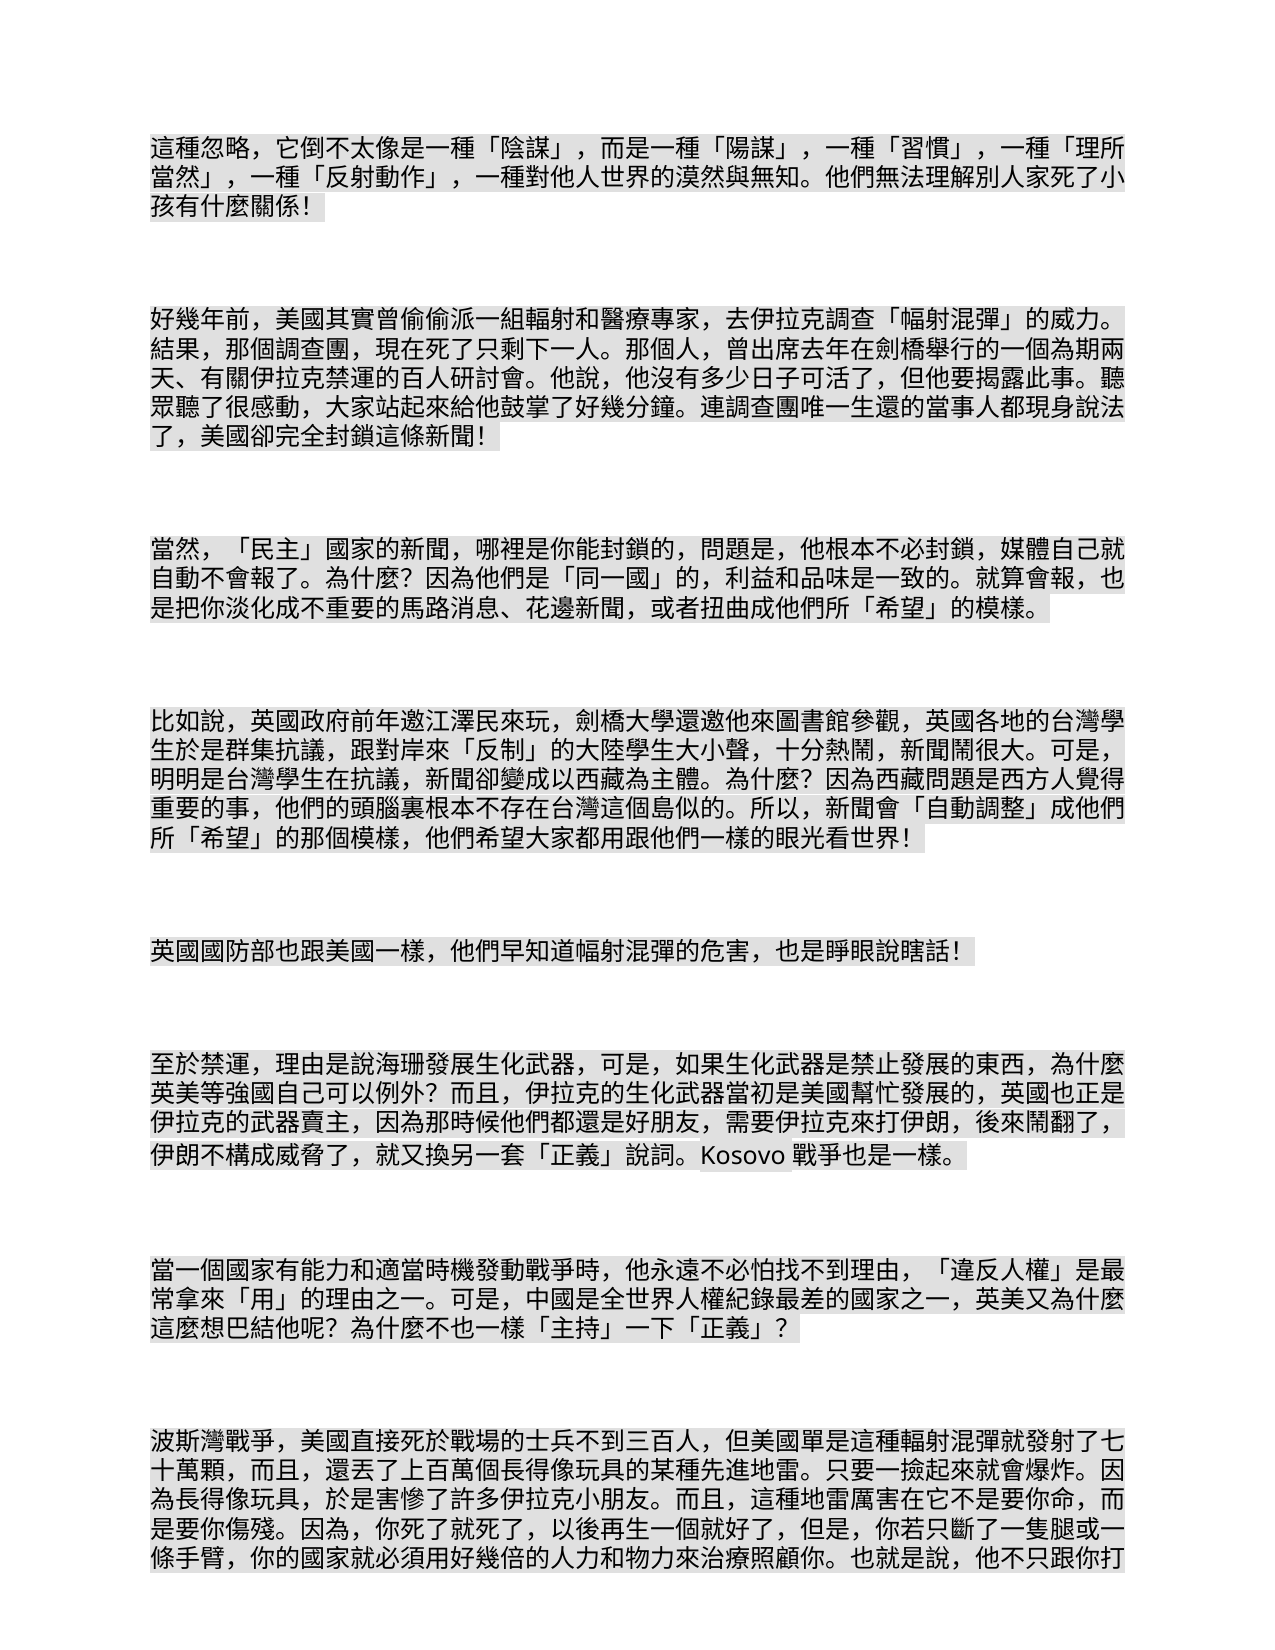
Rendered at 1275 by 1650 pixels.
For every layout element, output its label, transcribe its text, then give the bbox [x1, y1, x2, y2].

text 當一個國家有能力和適當時機發動戰爭時，他永遠不必怕找不到理由，「違反人權」是最常拿來「用」的理由之一。可是，中國是全世界人權紀錄最差的國家之一，英美又為什麼這麼想巴結他呢？為什麼不也一樣「主持」一下「正義」？ [150, 1256, 1125, 1343]
text 好幾年前，美國其實曾偷偷派一組輻射和醫療專家，去伊拉克調查「幅射混彈」的威力。結果，那個調查團，現在死了只剩下一人。那個人，曾出席去年在劍橋舉行的一個為期兩天、有關伊拉克禁運的百人研討會。他說，他沒有多少日子可活了，但他要揭露此事。聽眾聽了很感動，大家站起來給他鼓掌了好幾分鐘。連調查團唯一生還的當事人都現身說法了，美國卻完全封鎖這條新聞！ [150, 306, 1125, 451]
text 這種忽略，它倒不太像是一種「陰謀」，而是一種「陽謀」，一種「習慣」，一種「理所當然」，一種「反射動作」，一種對他人世界的漠然與無知。他們無法理解別人家死了小孩有什麼關係！ [150, 134, 1125, 222]
text 當然，「民主」國家的新聞，哪裡是你能封鎖的，問題是，他根本不必封鎖，媒體自己就自動不會報了。為什麼？因為他們是「同一國」的，利益和品味是一致的。就算會報，也是把你淡化成不重要的馬路消息、花邊新聞，或者扭曲成他們所「希望」的模樣。 [150, 536, 1125, 623]
text 比如說，英國政府前年邀江澤民來玩，劍橋大學還邀他來圖書館參觀，英國各地的台灣學生於是群集抗議，跟對岸來「反制」的大陸學生大小聲，十分熱鬧，新聞鬧很大。可是，明明是台灣學生在抗議，新聞卻變成以西藏為主體。為什麼？因為西藏問題是西方人覺得重要的事，他們的頭腦裏根本不存在台灣這個島似的。所以，新聞會「自動調整」成他們所「希望」的那個模樣，他們希望大家都用跟他們一樣的眼光看世界！ [150, 707, 1125, 853]
text 波斯灣戰爭，美國直接死於戰場的士兵不到三百人，但美國單是這種輻射混彈就發射了七十萬顆，而且，還丟了上百萬個長得像玩具的某種先進地雷。只要一撿起來就會爆炸。因為長得像玩具，於是害慘了許多伊拉克小朋友。而且，這種地雷厲害在它不是要你命，而是要你傷殘。因為，你死了就死了，以後再生一個就好了，但是，你若只斷了一隻腿或一條手臂，你的國家就必須用好幾倍的人力和物力來治療照顧你。也就是說，他不只跟你打 [150, 1427, 1125, 1573]
text 至於禁運，理由是說海珊發展生化武器，可是，如果生化武器是禁止發展的東西，為什麼英美等強國自己可以例外？而且，伊拉克的生化武器當初是美國幫忙發展的，英國也正是伊拉克的武器賣主，因為那時候他們都還是好朋友，需要伊拉克來打伊朗，後來鬧翻了，伊朗不構成威脅了，就又換另一套「正義」說詞。Kosovo 戰爭也是一樣。 [150, 1050, 1125, 1172]
text 英國國防部也跟美國一樣，他們早知道幅射混彈的危害，也是睜眼說瞎話！ [150, 937, 1125, 966]
